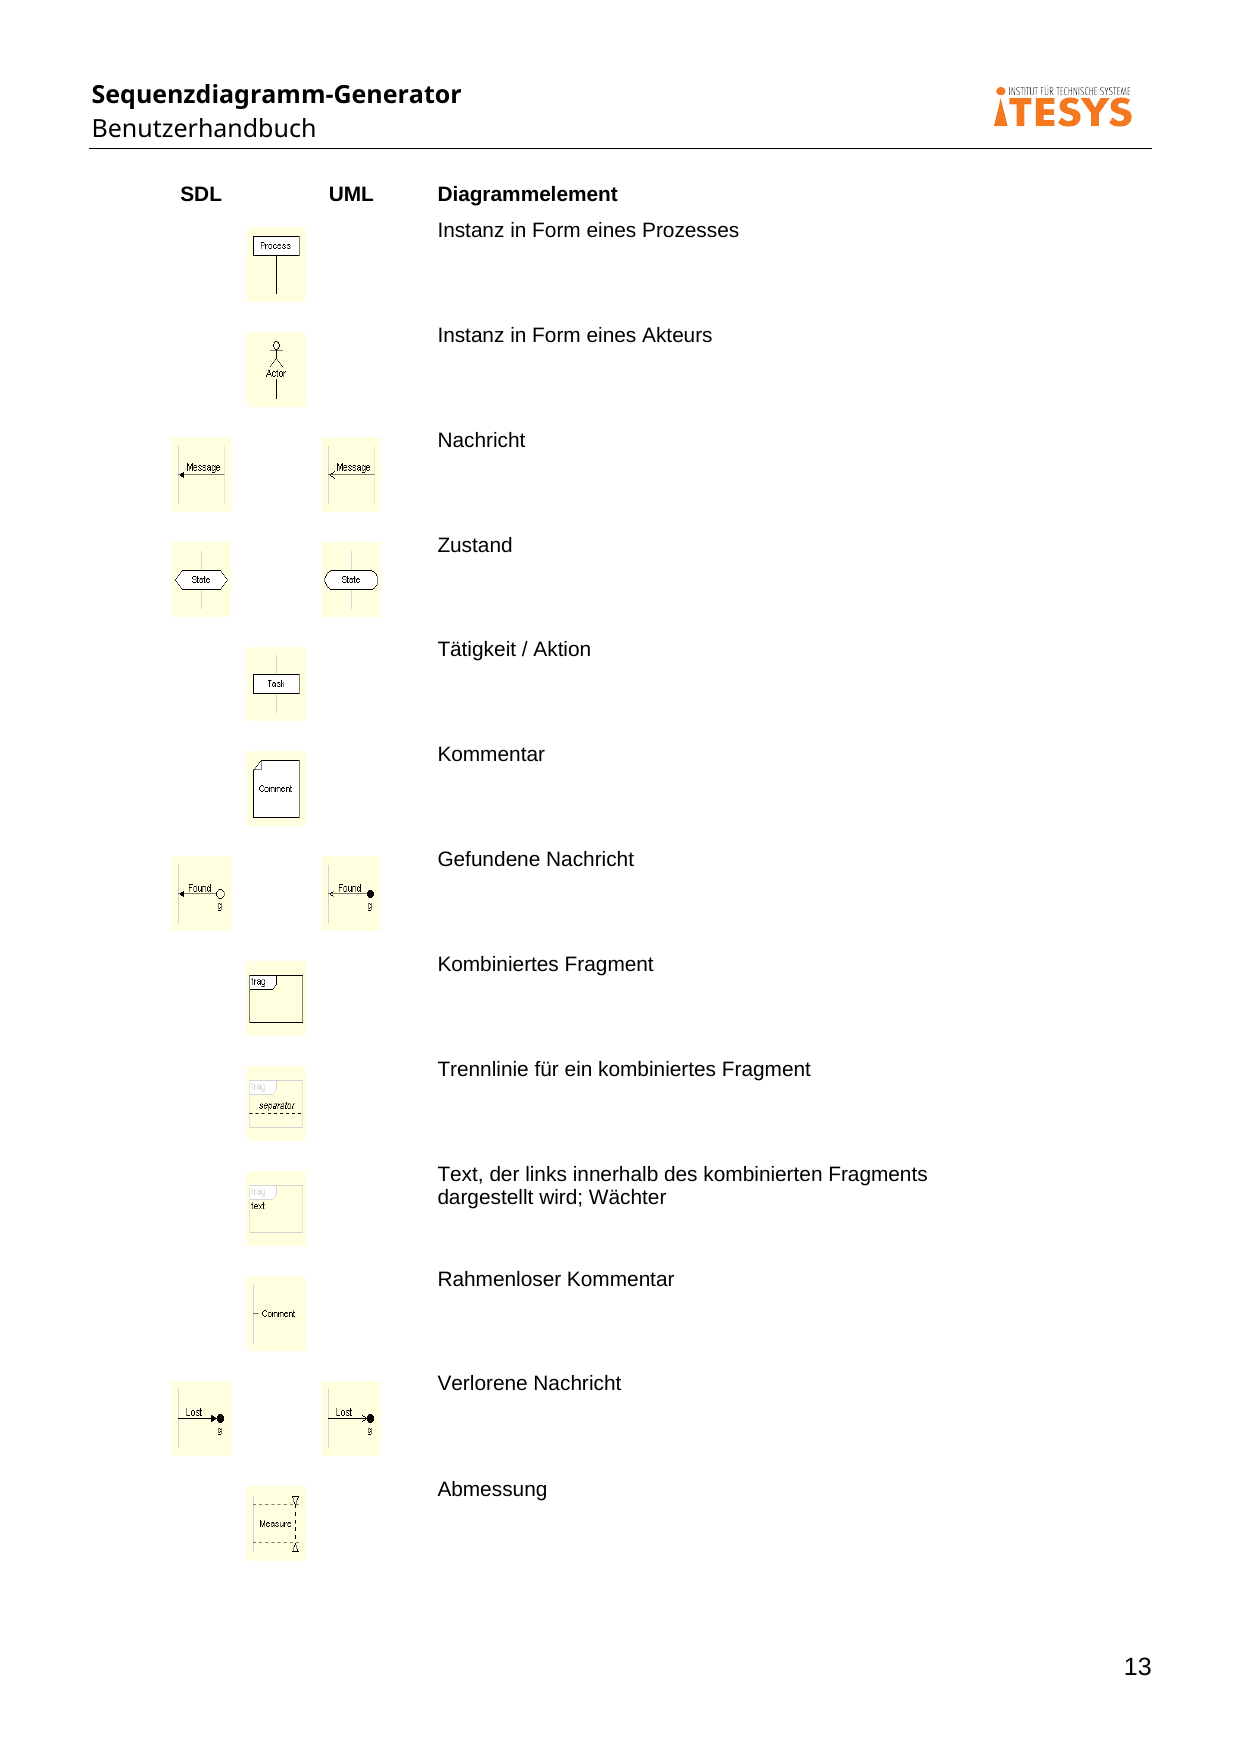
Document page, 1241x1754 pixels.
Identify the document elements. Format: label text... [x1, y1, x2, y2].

picture [246, 1486, 306, 1561]
table_header Diagrammelement [426, 177, 1037, 212]
picture [246, 1066, 306, 1141]
picture [321, 437, 381, 512]
table_header UML [276, 177, 426, 212]
table_cell Trennlinie für ein kombiniertes Fragment [426, 1051, 1037, 1156]
table_cell Abmessung [426, 1471, 1037, 1576]
table_cell [276, 1366, 426, 1471]
picture [171, 1381, 231, 1456]
picture [246, 1171, 306, 1246]
picture [246, 332, 306, 407]
picture [246, 227, 306, 302]
table_cell [126, 317, 426, 422]
table_cell [126, 841, 276, 946]
table_cell Verlorene Nachricht [426, 1366, 1037, 1471]
table_cell [126, 632, 426, 736]
table_cell [126, 1366, 276, 1471]
table_cell [126, 736, 426, 841]
picture [171, 542, 231, 617]
table_cell Rahmenloser Kommentar [426, 1261, 1037, 1366]
picture [321, 856, 381, 931]
table_cell Instanz in Form eines Akteurs [426, 317, 1037, 422]
picture [993, 85, 1133, 127]
table_cell Text, der links innerhalb des kombinierten Fragments dargestellt wird; Wächter [426, 1156, 1037, 1261]
table_cell [126, 946, 426, 1051]
table_cell Instanz in Form eines Prozesses [426, 213, 1037, 317]
picture [321, 542, 381, 617]
table_cell Kombiniertes Fragment [426, 946, 1037, 1051]
table_cell Zustand [426, 527, 1037, 632]
picture [246, 1276, 306, 1351]
picture [171, 437, 231, 512]
table_header SDL [126, 177, 276, 212]
table_cell [276, 841, 426, 946]
table_cell [126, 1261, 426, 1366]
table_cell [126, 527, 276, 632]
table_cell [276, 422, 426, 527]
table_cell Gefundene Nachricht [426, 841, 1037, 946]
table_cell Kommentar [426, 736, 1037, 841]
table_cell [126, 1156, 426, 1261]
table_cell [126, 213, 426, 317]
picture [246, 751, 306, 826]
table_cell [276, 527, 426, 632]
table_cell Nachricht [426, 422, 1037, 527]
table_cell [126, 1471, 426, 1576]
table_cell [126, 1051, 426, 1156]
picture [246, 961, 306, 1036]
table_cell [126, 422, 276, 527]
picture [246, 647, 306, 721]
picture [321, 1381, 381, 1456]
picture [171, 856, 231, 931]
table_cell Tätigkeit / Aktion [426, 632, 1037, 736]
